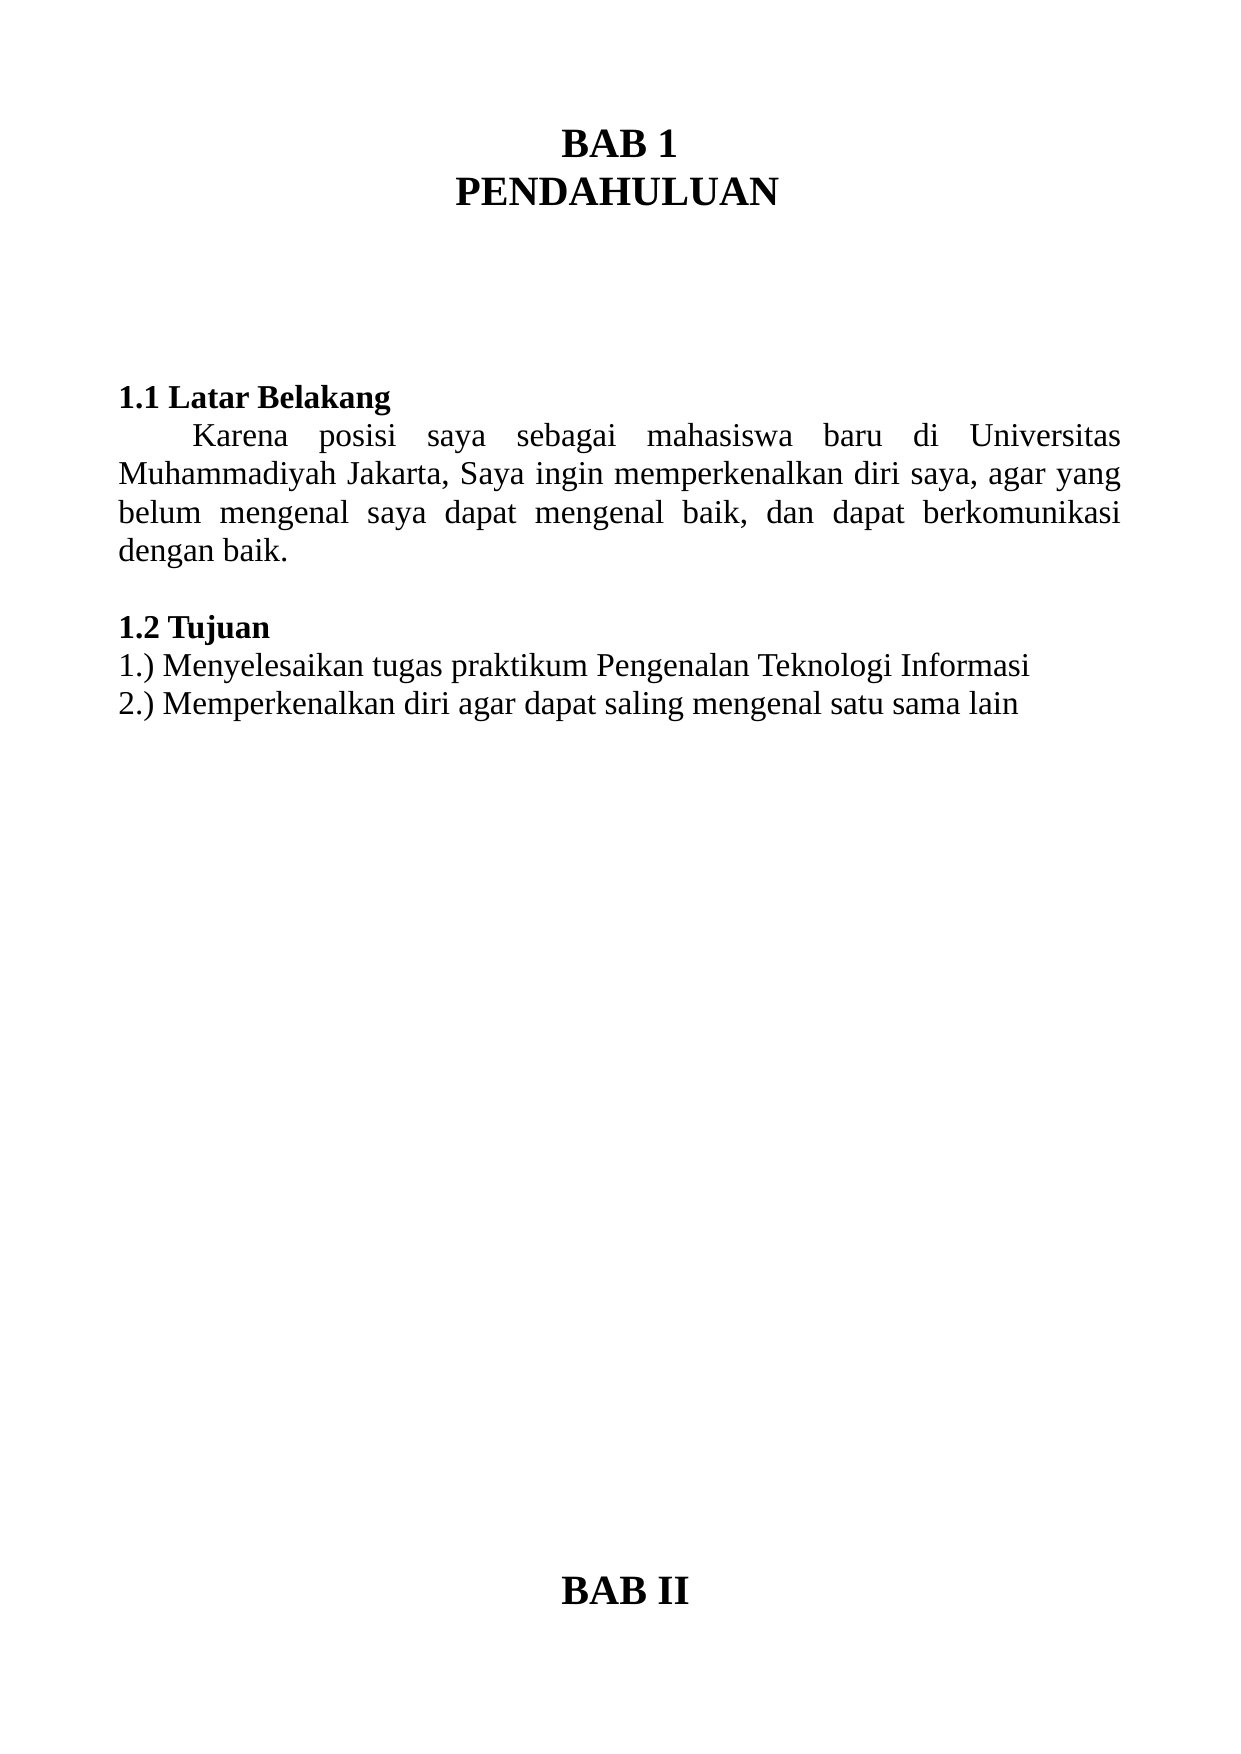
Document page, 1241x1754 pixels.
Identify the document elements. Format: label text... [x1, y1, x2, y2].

text 1.) Menyelesaikan tugas praktikum Pengenalan Teknologi Informasi [118, 645, 1122, 683]
text Karena posisi saya sebagai mahasiswa baru di Universitas Muhammadiyah Jakarta, Saya ingin memperkenalkan diri saya, agar yang belum mengenal saya dapat mengenal baik, dan dapat berkomunikasi dengan baik. [118, 415, 1122, 568]
text BAB II [118, 1565, 1122, 1613]
text BAB 1 [118, 118, 1122, 166]
text 1.1 Latar Belakang [118, 377, 1122, 415]
text PENDAHULUAN [118, 166, 1122, 214]
text 1.2 Tujuan [118, 607, 1122, 645]
text 2.) Memperkenalkan diri agar dapat saling mengenal satu sama lain [118, 683, 1122, 722]
